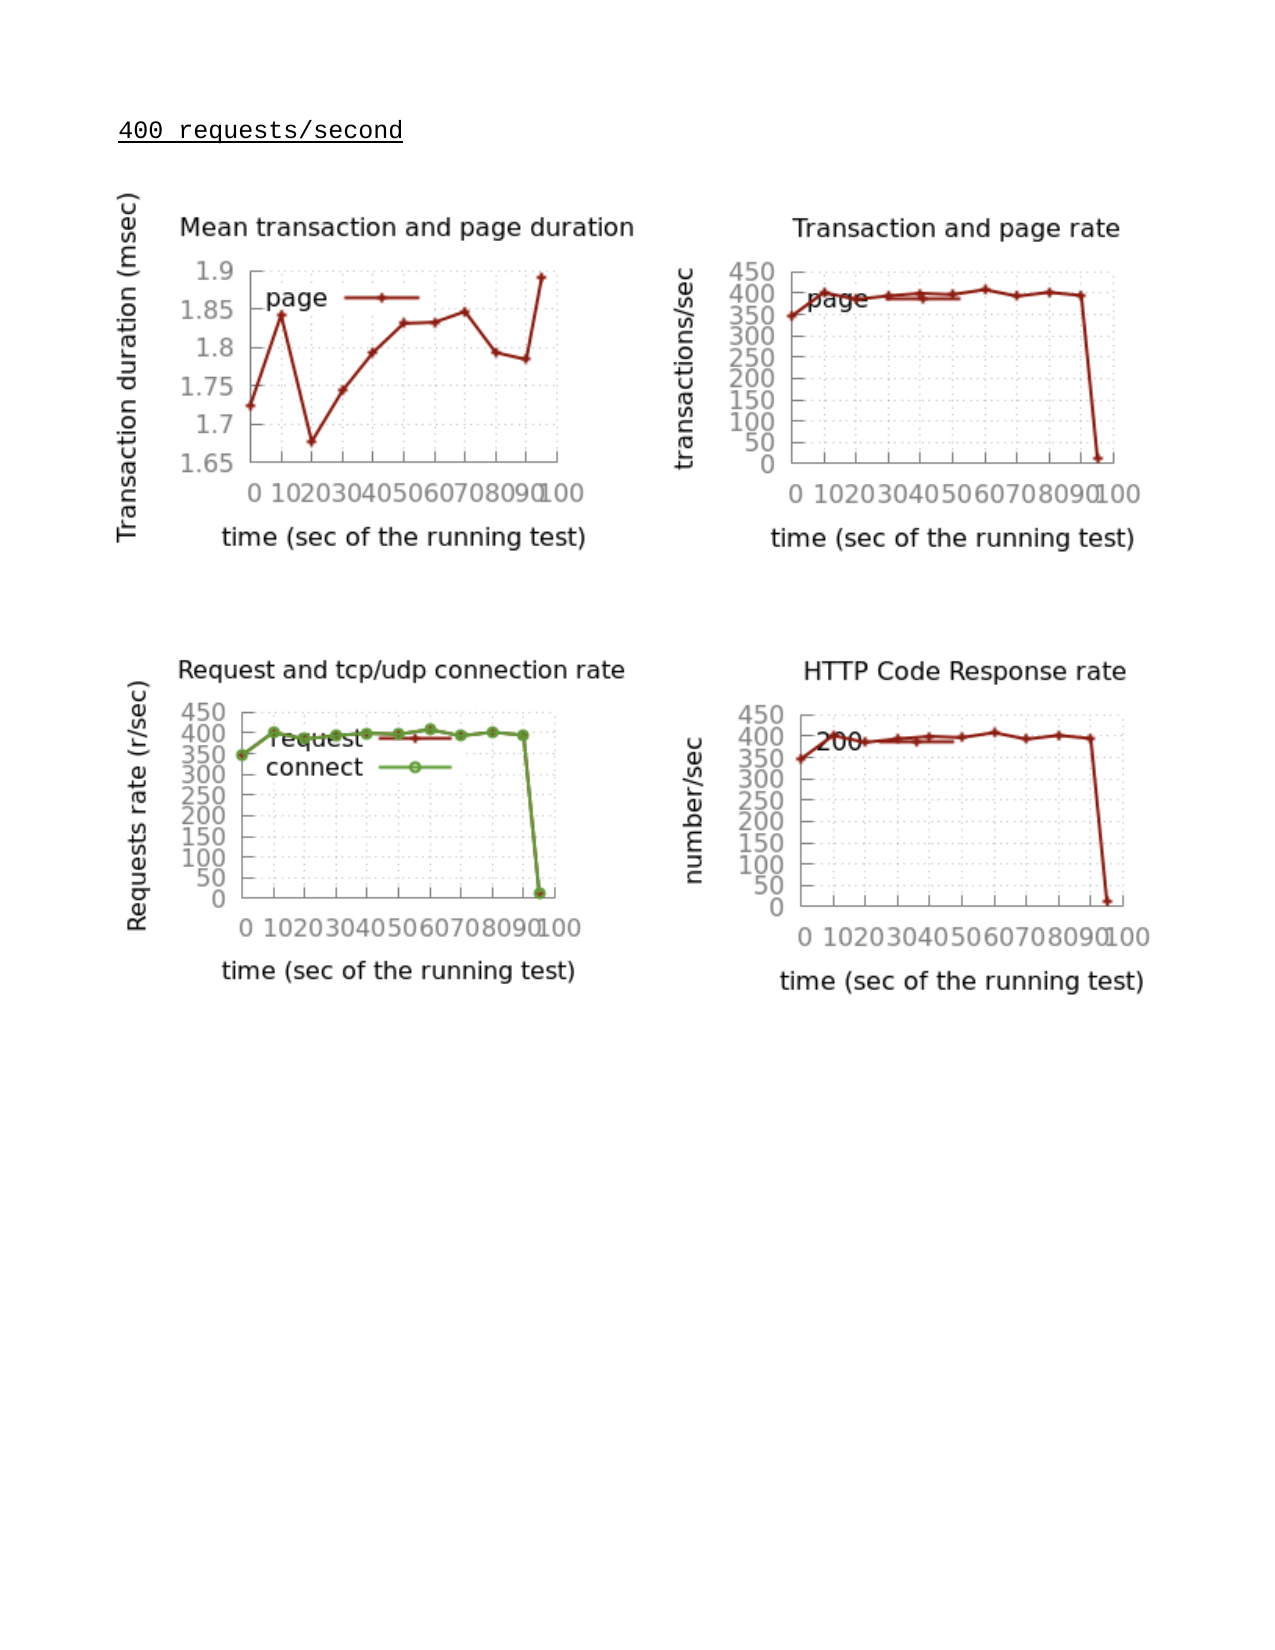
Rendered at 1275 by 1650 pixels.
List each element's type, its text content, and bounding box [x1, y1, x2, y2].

text 400 requests/second [118, 118, 1157, 146]
picture [660, 199, 1143, 558]
picture [114, 635, 643, 990]
picture [103, 185, 647, 557]
picture [669, 646, 1162, 1001]
